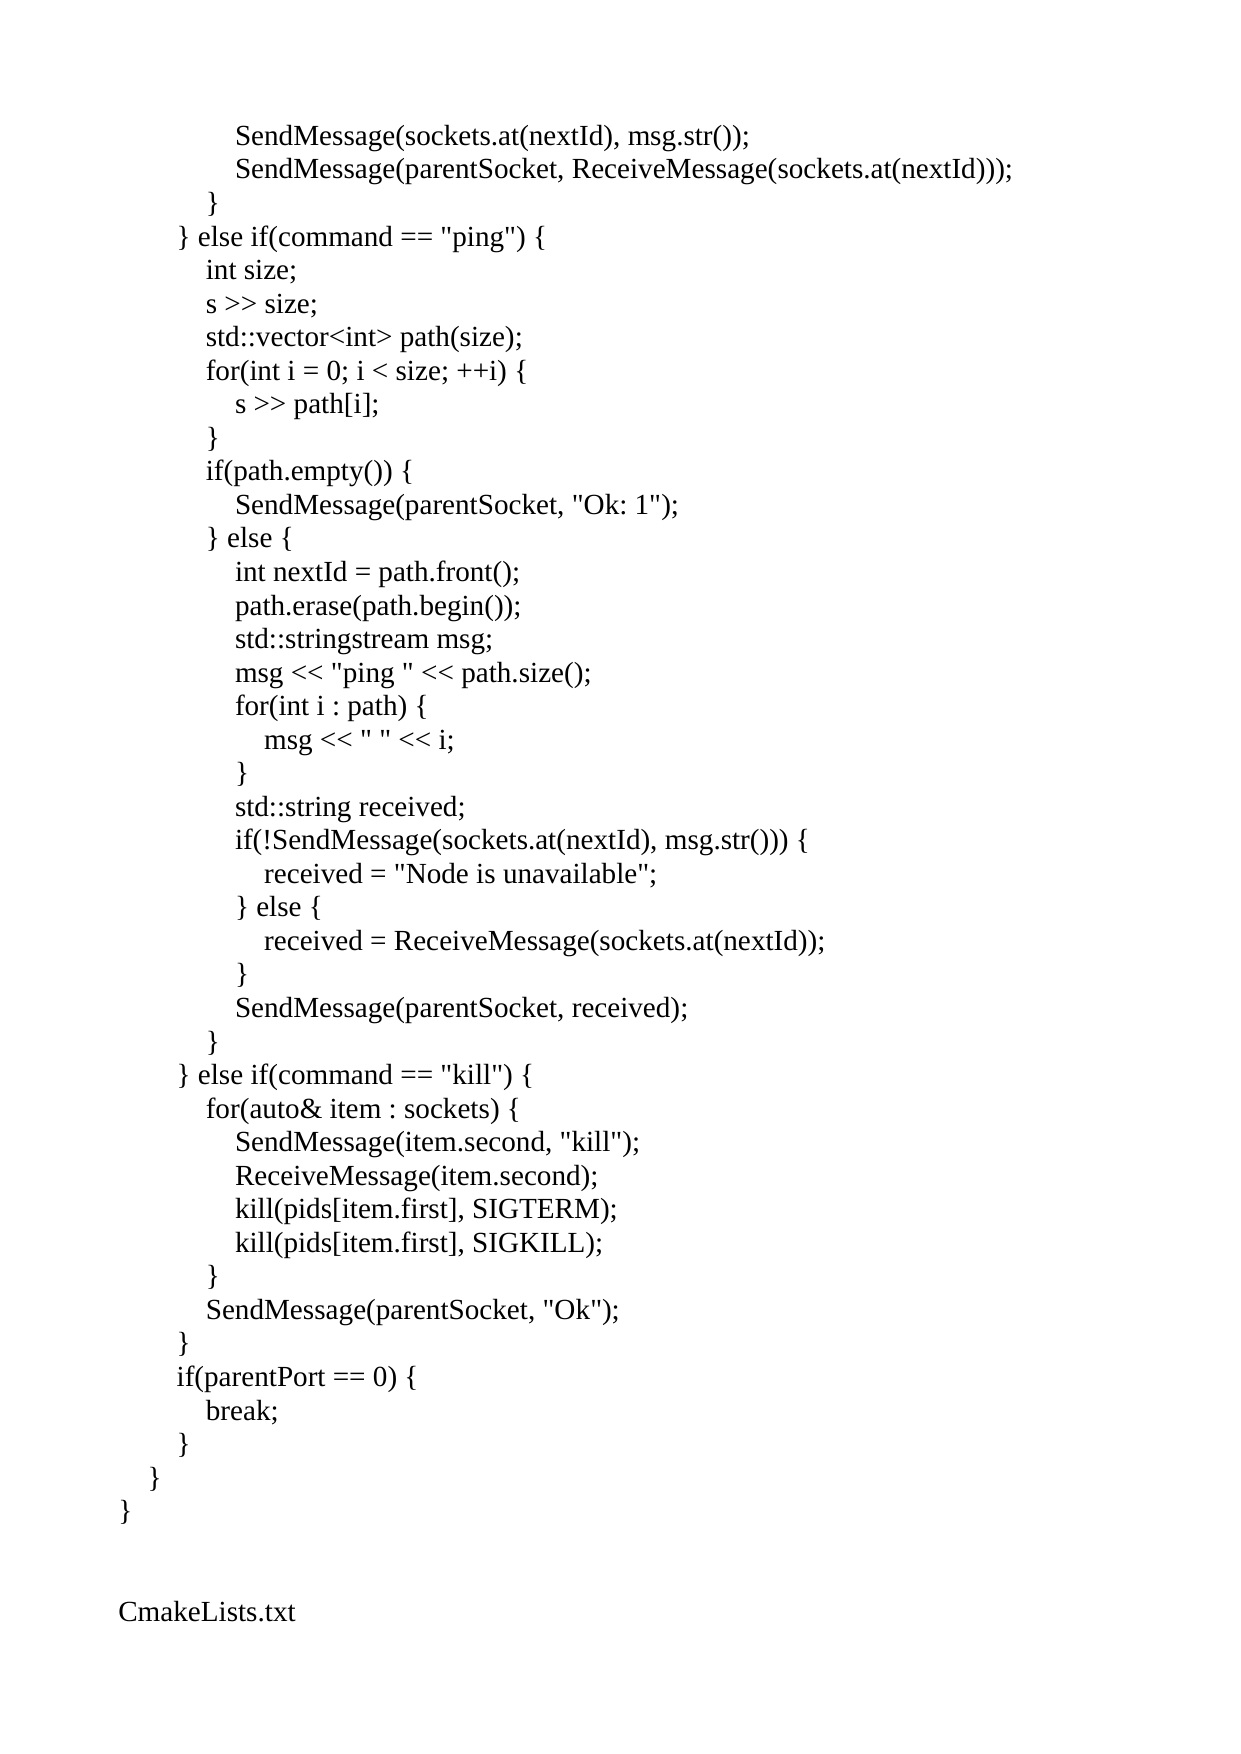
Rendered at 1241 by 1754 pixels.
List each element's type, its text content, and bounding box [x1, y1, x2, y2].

text CmakeLists.txt [118, 1594, 1122, 1627]
text } else if(command == "ping") { [118, 219, 1122, 252]
text s >> path[i]; [118, 386, 1122, 420]
text } [118, 1326, 1122, 1359]
text kill(pids[item.first], SIGKILL); [118, 1225, 1122, 1258]
text msg << "ping " << path.size(); [118, 655, 1122, 688]
text SendMessage(parentSocket, "Ok"); [118, 1292, 1122, 1326]
text SendMessage(parentSocket, received); [118, 990, 1122, 1024]
text s >> size; [118, 286, 1122, 319]
text for(int i : path) { [118, 688, 1122, 722]
text std::stringstream msg; [118, 621, 1122, 655]
text } else { [118, 889, 1122, 923]
text SendMessage(parentSocket, "Ok: 1"); [118, 487, 1122, 521]
text if(parentPort == 0) { [118, 1359, 1122, 1393]
text if(!SendMessage(sockets.at(nextId), msg.str())) { [118, 822, 1122, 856]
text break; [118, 1393, 1122, 1426]
text } [118, 1460, 1122, 1493]
text } [118, 1024, 1122, 1057]
text } [118, 1426, 1122, 1460]
text std::string received; [118, 789, 1122, 822]
text } [118, 957, 1122, 990]
text } [118, 1258, 1122, 1292]
text } else if(command == "kill") { [118, 1057, 1122, 1091]
text SendMessage(sockets.at(nextId), msg.str()); [118, 118, 1122, 152]
text } [118, 1493, 1122, 1527]
text int nextId = path.front(); [118, 554, 1122, 588]
text path.erase(path.begin()); [118, 588, 1122, 621]
text } [118, 420, 1122, 453]
text } [118, 755, 1122, 789]
text if(path.empty()) { [118, 453, 1122, 487]
text for(auto& item : sockets) { [118, 1091, 1122, 1124]
text msg << " " << i; [118, 722, 1122, 755]
text SendMessage(parentSocket, ReceiveMessage(sockets.at(nextId))); [118, 152, 1122, 185]
text received = "Node is unavailable"; [118, 856, 1122, 889]
text SendMessage(item.second, "kill"); [118, 1124, 1122, 1158]
text int size; [118, 252, 1122, 286]
text std::vector<int> path(size); [118, 319, 1122, 353]
text kill(pids[item.first], SIGTERM); [118, 1191, 1122, 1225]
text for(int i = 0; i < size; ++i) { [118, 353, 1122, 386]
text ReceiveMessage(item.second); [118, 1158, 1122, 1191]
text received = ReceiveMessage(sockets.at(nextId)); [118, 923, 1122, 957]
text } [118, 185, 1122, 219]
text } else { [118, 521, 1122, 554]
